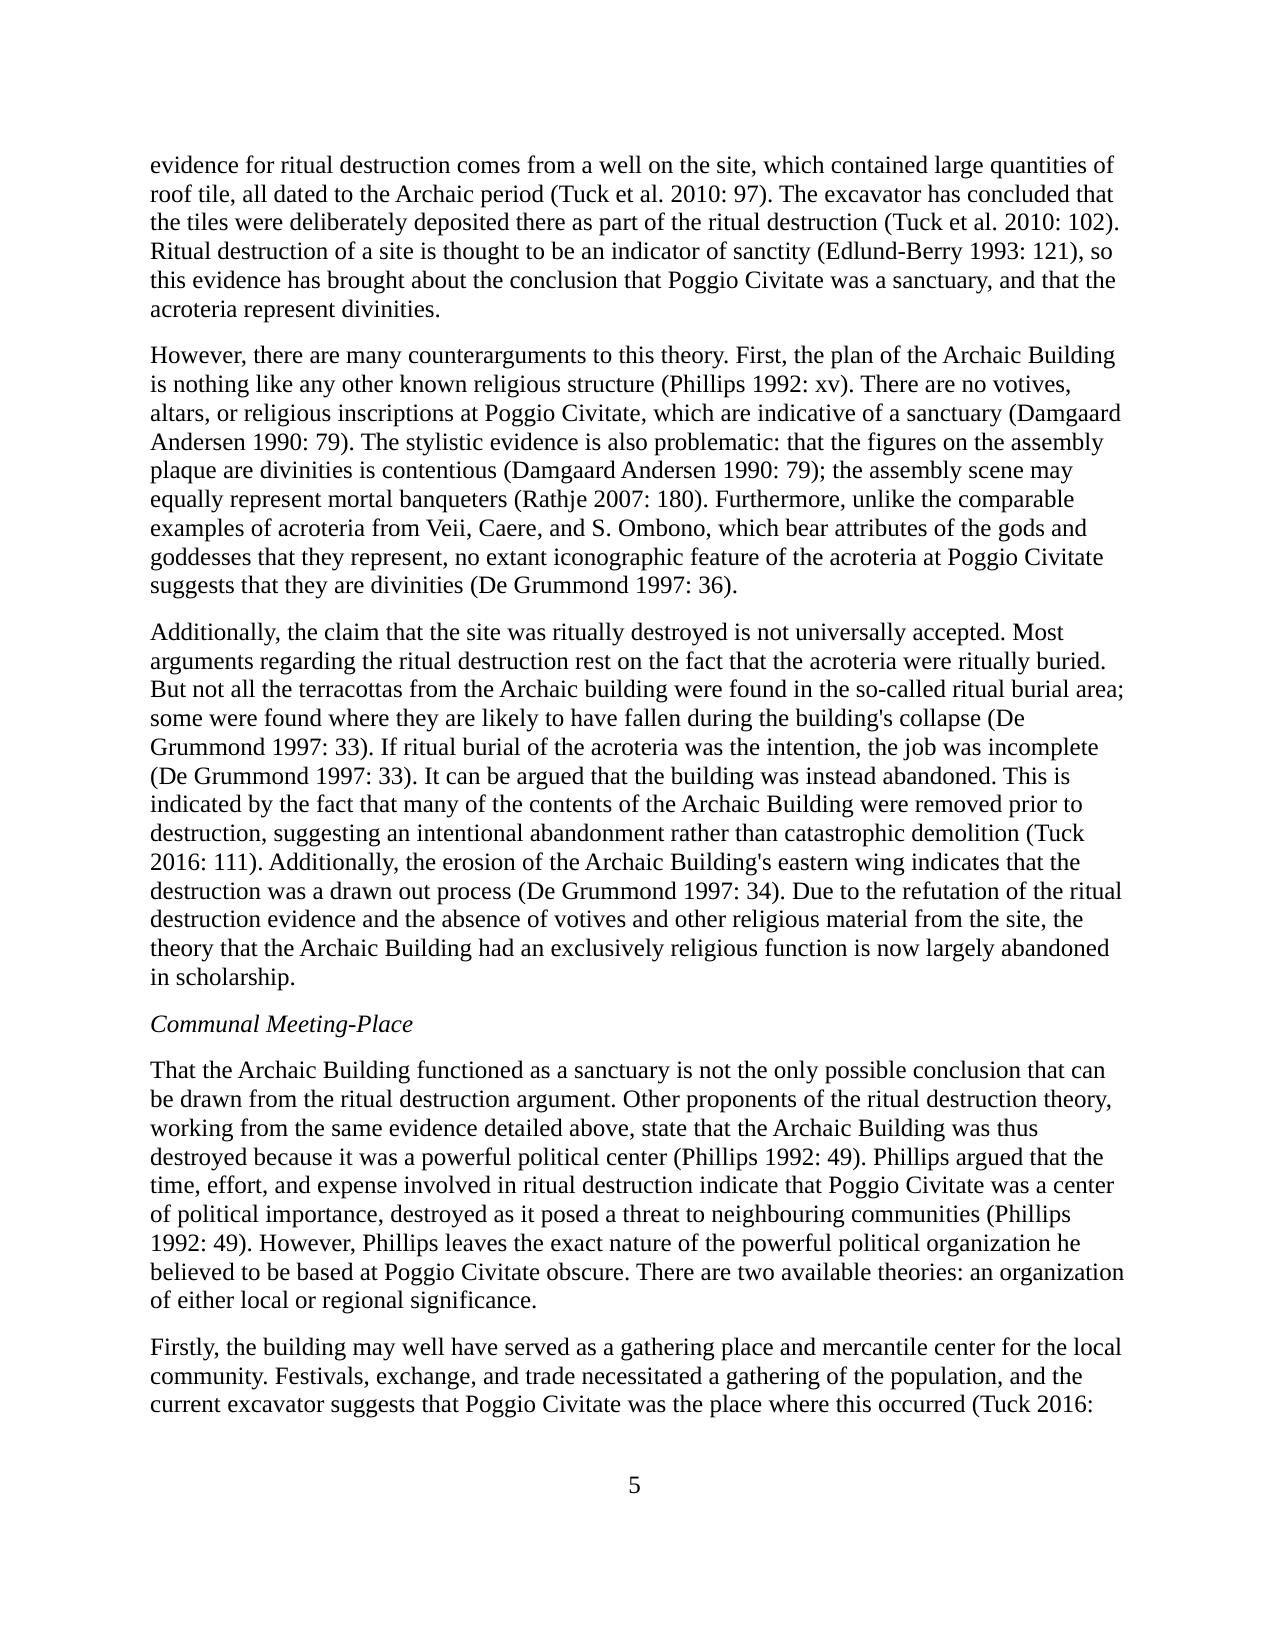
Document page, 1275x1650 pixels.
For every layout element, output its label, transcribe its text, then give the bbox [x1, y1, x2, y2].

text Additionally, the claim that the site was ritually destroyed is not universally accepted. Most arguments regarding the ritual destruction rest on the fact that the acroteria were ritually buried. But not all the terracottas from the Archaic building were found in the so-called ritual burial area; some were found where they are likely to have fallen during the building's collapse (De Grummond 1997: 33). If ritual burial of the acroteria was the intention, the job was incomplete (De Grummond 1997: 33). It can be argued that the building was instead abandoned. This is indicated by the fact that many of the contents of the Archaic Building were removed prior to destruction, suggesting an intentional abandonment rather than catastrophic demolition (Tuck 2016: 111). Additionally, the erosion of the Archaic Building's eastern wing indicates that the destruction was a drawn out process (De Grummond 1997: 34). Due to the refutation of the ritual destruction evidence and the absence of votives and other religious material from the site, the theory that the Archaic Building had an exclusively religious function is now largely abandoned in scholarship. [150, 617, 1125, 991]
text However, there are many counterarguments to this theory. First, the plan of the Archaic Building is nothing like any other known religious structure (Phillips 1992: xv). There are no votives, altars, or religious inscriptions at Poggio Civitate, which are indicative of a sanctuary (Damgaard Andersen 1990: 79). The stylistic evidence is also problematic: that the figures on the assembly plaque are divinities is contentious (Damgaard Andersen 1990: 79); the assembly scene may equally represent mortal banqueters (Rathje 2007: 180). Furthermore, unlike the comparable examples of acroteria from Veii, Caere, and S. Ombono, which bear attributes of the gods and goddesses that they represent, no extant iconographic feature of the acroteria at Poggio Civitate suggests that they are divinities (De Grummond 1997: 36). [150, 340, 1125, 599]
text That the Archaic Building functioned as a sanctuary is not the only possible conclusion that can be drawn from the ritual destruction argument. Other proponents of the ritual destruction theory, working from the same evidence detailed above, state that the Archaic Building was thus destroyed because it was a powerful political center (Phillips 1992: 49). Phillips argued that the time, effort, and expense involved in ritual destruction indicate that Poggio Civitate was a center of political importance, destroyed as it posed a threat to neighbouring communities (Phillips 1992: 49). However, Phillips leaves the exact nature of the powerful political organization he believed to be based at Poggio Civitate obscure. There are two available theories: an organization of either local or regional significance. [150, 1055, 1125, 1314]
text evidence for ritual destruction comes from a well on the site, which contained large quantities of roof tile, all dated to the Archaic period (Tuck et al. 2010: 97). The excavator has concluded that the tiles were deliberately deposited there as part of the ritual destruction (Tuck et al. 2010: 102). Ritual destruction of a site is thought to be an indicator of sanctity (Edlund-Berry 1993: 121), so this evidence has brought about the conclusion that Poggio Civitate was a sanctuary, and that the acroteria represent divinities. [150, 150, 1125, 322]
text Firstly, the building may well have served as a gathering place and mercantile center for the local community. Festivals, exchange, and trade necessitated a gathering of the population, and the current excavator suggests that Poggio Civitate was the place where this occurred (Tuck 2016: [150, 1332, 1125, 1418]
text Communal Meeting-Place [150, 1009, 1125, 1037]
